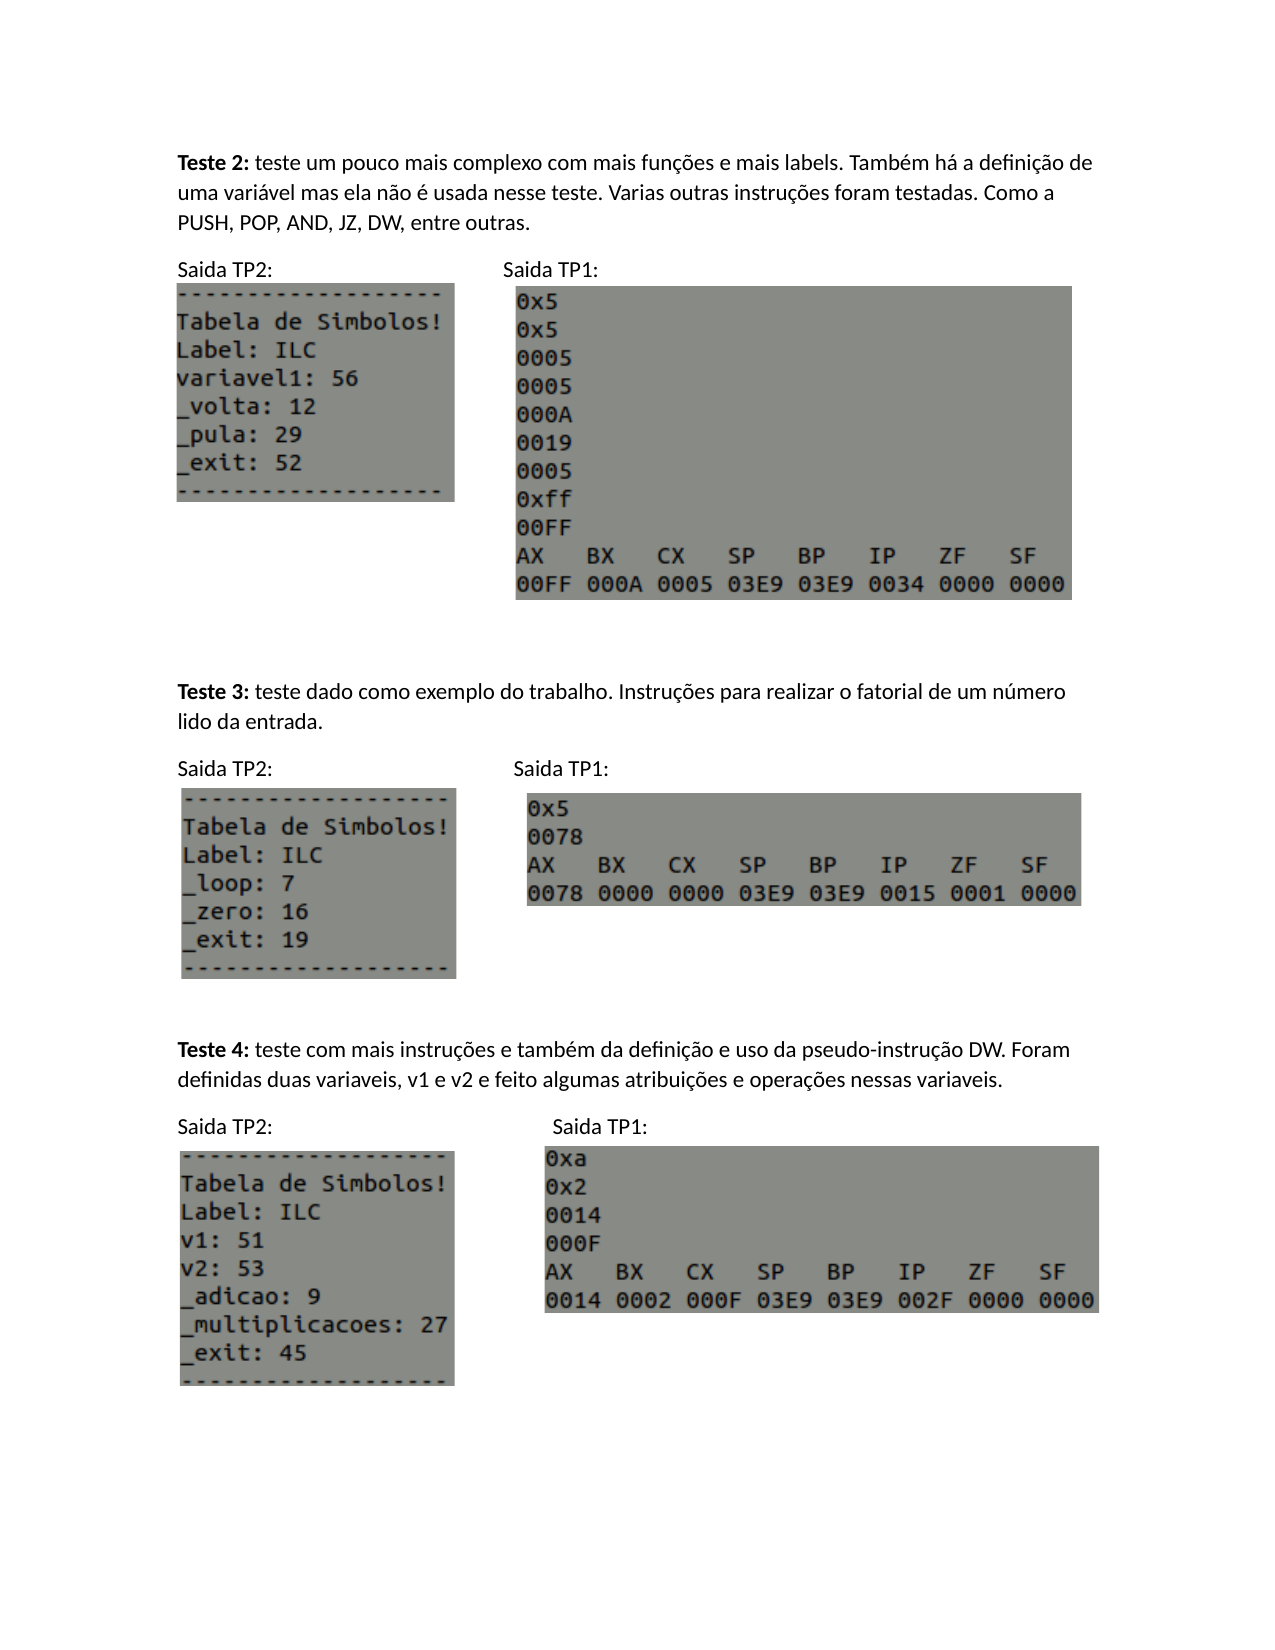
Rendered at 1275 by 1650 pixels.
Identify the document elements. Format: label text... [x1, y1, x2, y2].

picture [544, 1146, 1100, 1313]
text Teste 2: teste um pouco mais complexo com mais funções e mais labels. Também há a definição de uma variável mas ela não é usada nesse teste. Varias outras instruções foram testadas. Como a PUSH, POP, AND, JZ, DW, entre outras. [177, 148, 1098, 236]
picture [181, 788, 457, 979]
text Saida TP2: Saida TP1: [177, 255, 1098, 283]
picture [179, 1151, 455, 1386]
picture [526, 793, 1082, 906]
text Teste 4: teste com mais instruções e também da definição e uso da pseudo-instrução DW. Foram definidas duas variaveis, v1 e v2 e feito algumas atribuições e operações nessas variaveis. [177, 1035, 1098, 1093]
text Saida TP2: Saida TP1: [177, 1112, 1098, 1140]
text Teste 3: teste dado como exemplo do trabalho. Instruções para realizar o fatorial de um número lido da entrada. [177, 677, 1098, 735]
picture [515, 286, 1072, 600]
picture [176, 283, 455, 502]
text Saida TP2: Saida TP1: [177, 754, 1098, 782]
